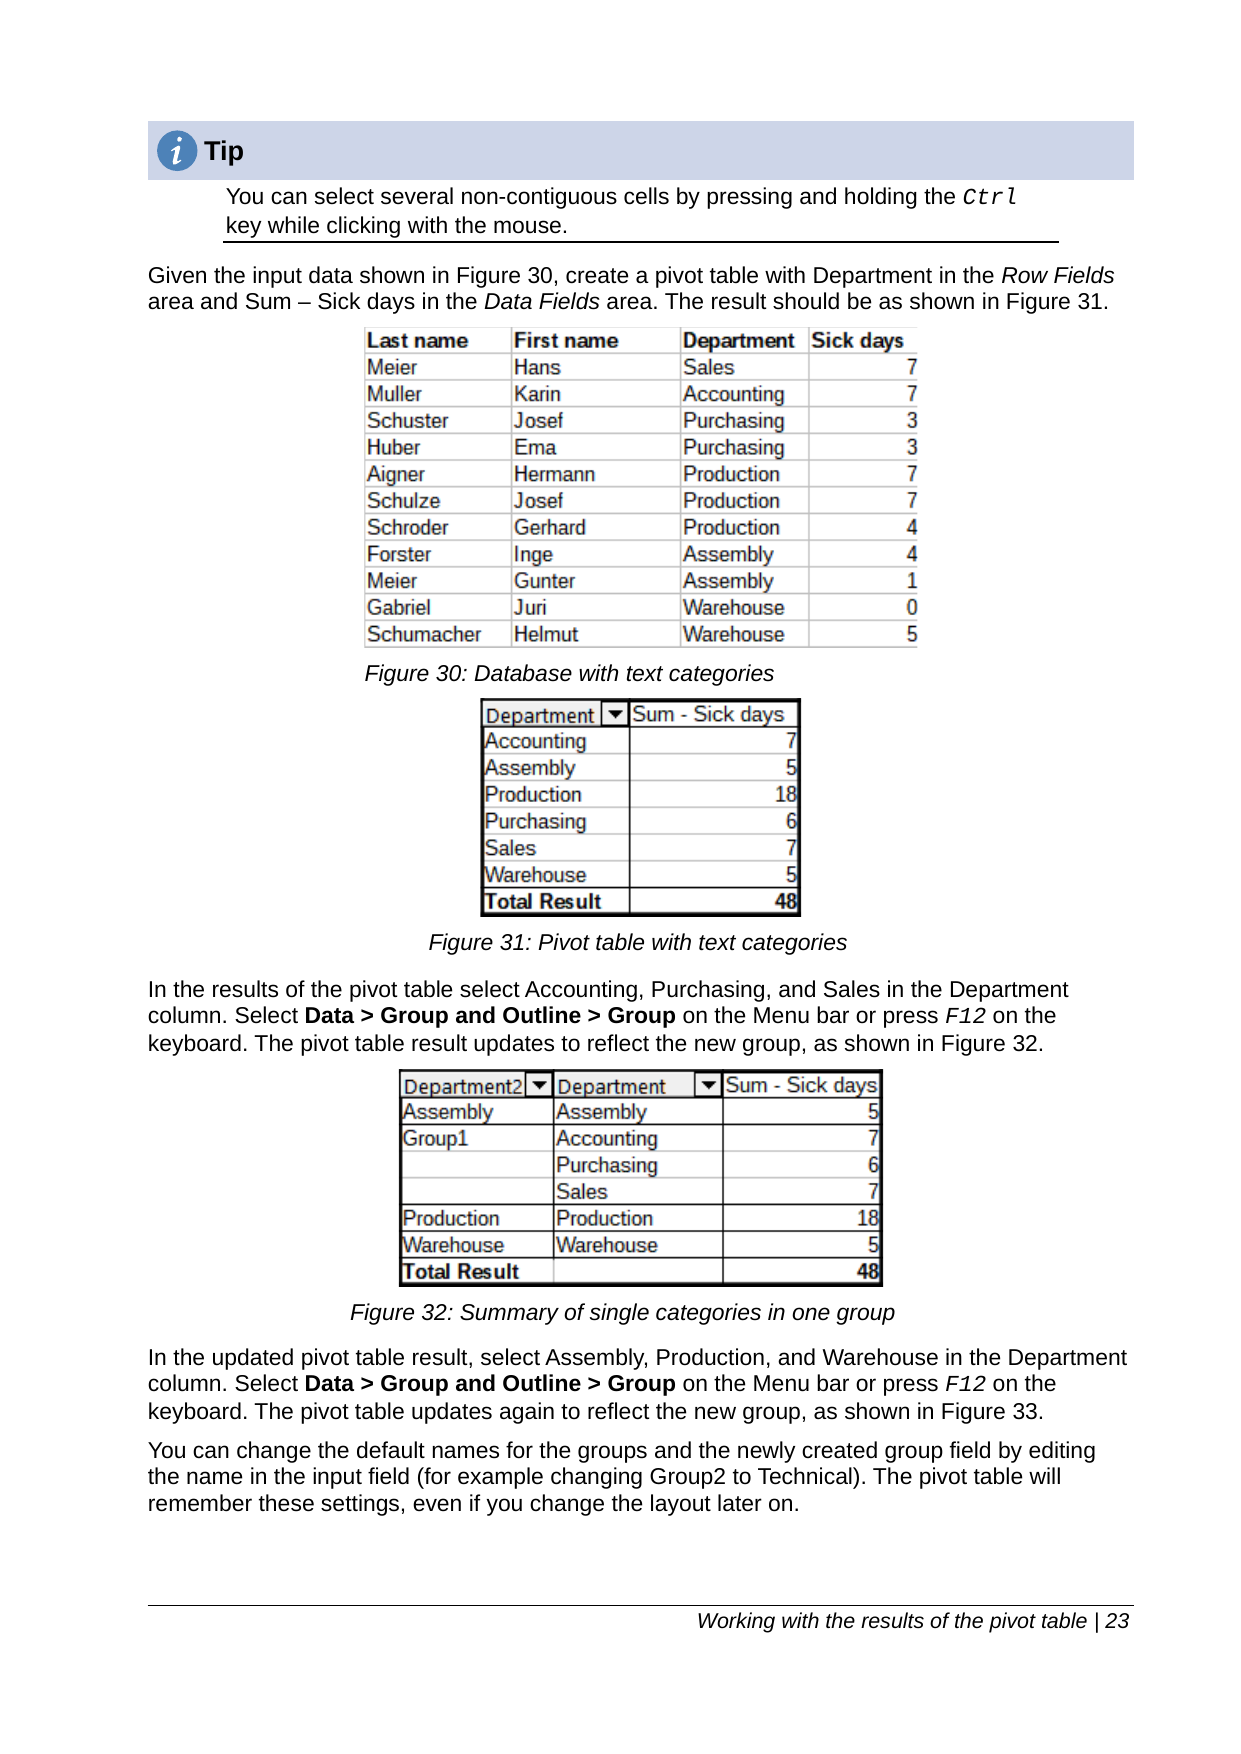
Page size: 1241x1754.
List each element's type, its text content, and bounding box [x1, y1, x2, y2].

subtitle Tip [148, 121, 1134, 180]
text You can select several non-contiguous cells by pressing and holding the Ctrl key while clicking with the mouse. [223, 180, 1059, 241]
text Given the input data shown in Figure 30, create a pivot table with Department in the Row Fields area and Sum – Sick days in the Data Fields area. The result should be as shown in Figure 31. [148, 262, 1134, 314]
text Figure 31: Pivot table with text categories [428, 929, 853, 955]
text In the results of the pivot table select Accounting, Purchasing, and Sales in the Department column. Select Data > Group and Outline > Group on the Menu bar or press F12 on the keyboard. The pivot table result updates to reflect the new group, as shown in Figure 32. [148, 976, 1134, 1057]
text Figure 30: Database with text categories [364, 660, 917, 686]
picture [398, 1069, 884, 1287]
text In the updated pivot table result, select Assembly, Production, and Warehouse in the Department column. Select Data > Group and Outline > Group on the Menu bar or press F12 on the keyboard. The pivot table updates again to reflect the new group, as shown in Figure 33. [148, 1343, 1134, 1424]
picture [480, 698, 802, 917]
text You can change the default names for the groups and the newly created group field by editing the name in the input field (for example changing Group2 to Technical). The pivot table will remember these settings, even if you change the layout later on. [148, 1437, 1134, 1516]
picture [364, 327, 918, 648]
text Figure 32: Summary of single categories in one group [350, 1299, 932, 1325]
